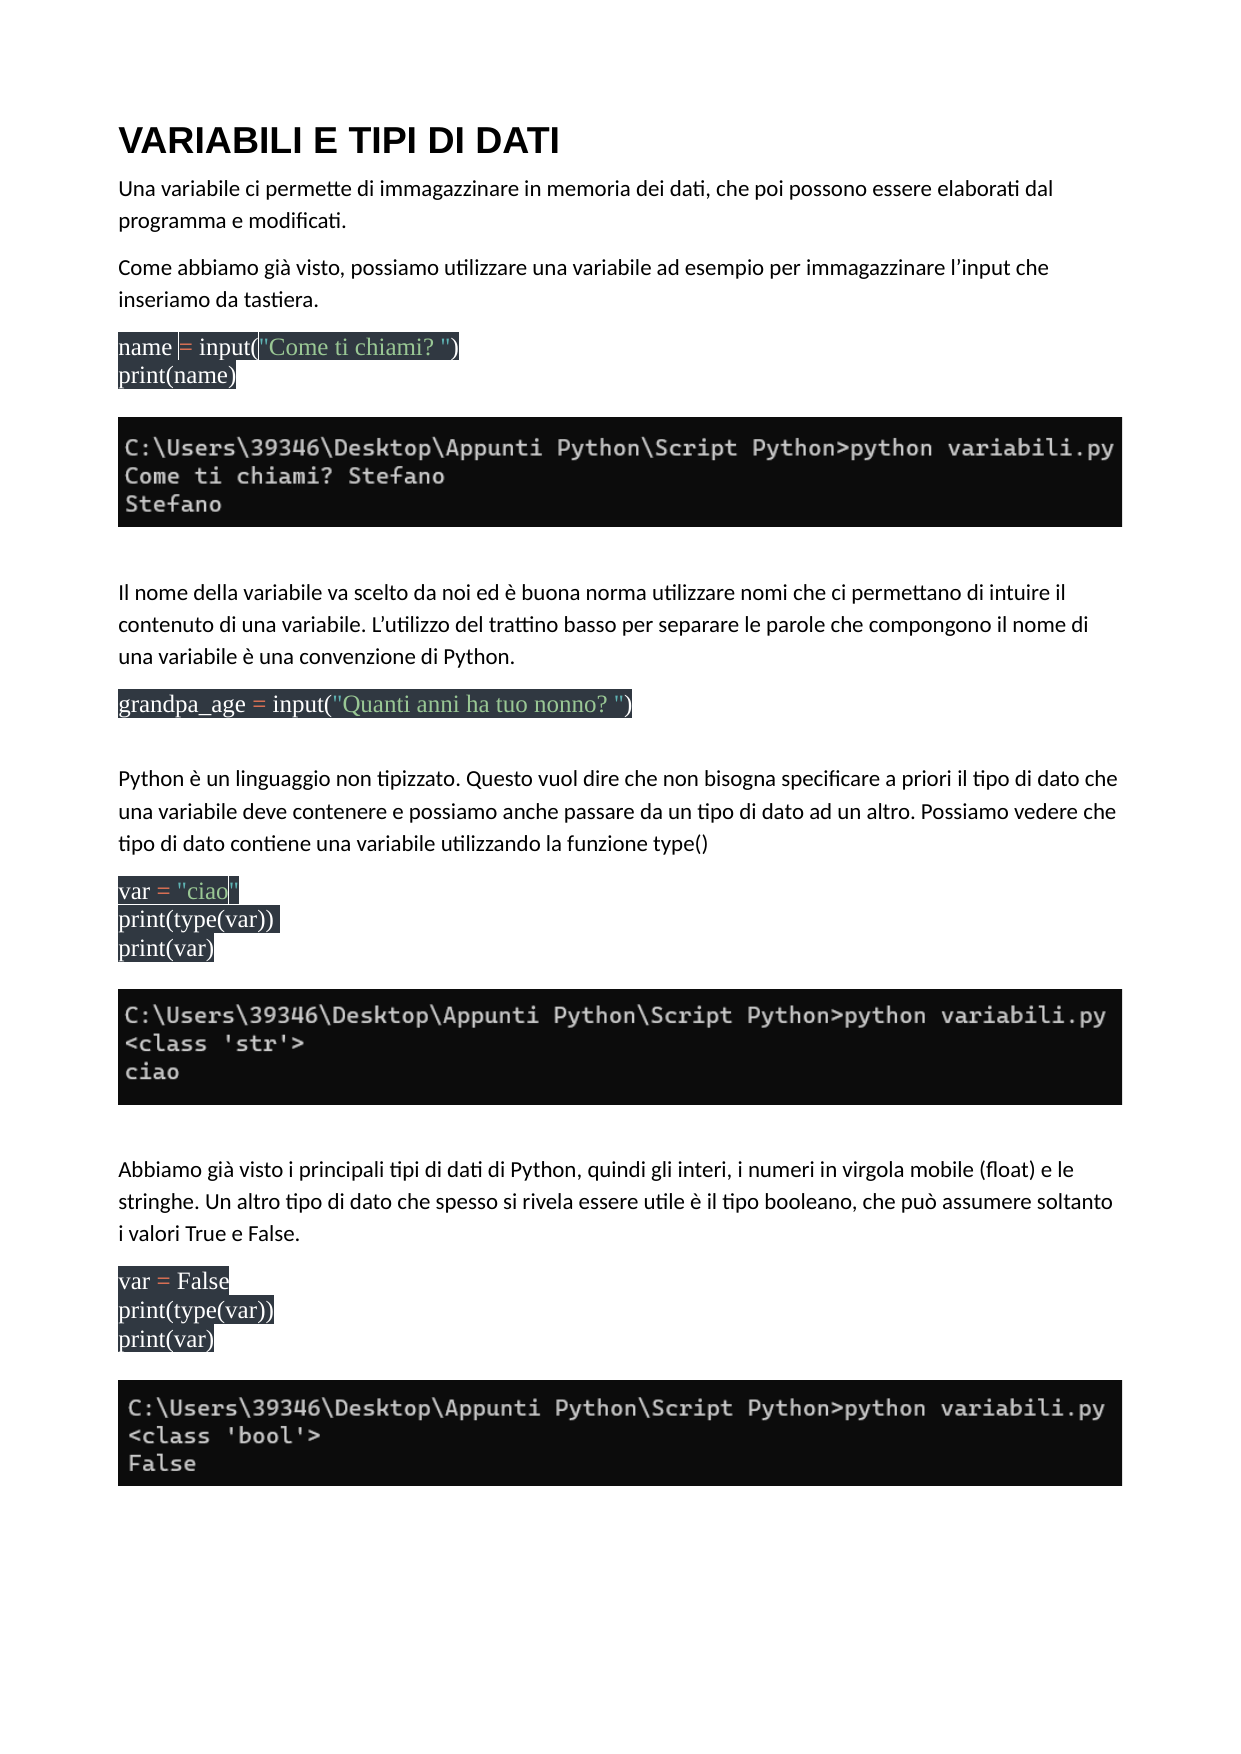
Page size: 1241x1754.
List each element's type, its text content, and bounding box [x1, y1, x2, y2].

picture [118, 989, 1123, 1105]
text Python è un linguaggio non tipizzato. Questo vuol dire che non bisogna specificare a priori il tipo di dato che una variabile deve contenere e possiamo anche passare da un tipo di dato ad un altro. Possiamo vedere che tipo di dato contiene una variabile utilizzando la funzione type() [118, 764, 1122, 857]
text Abbiamo già visto i principali tipi di dati di Python, quindi gli interi, i numeri in virgola mobile (float) e le stringhe. Un altro tipo di dato che spesso si rivela essere utile è il tipo booleano, che può assumere soltanto i valori True e False. [118, 1155, 1122, 1247]
text Il nome della variabile va scelto da noi ed è buona norma utilizzare nomi che ci permettano di intuire il contenuto di una variabile. L’utilizzo del trattino basso per separare le parole che compongono il nome di una variabile è una convenzione di Python. [118, 578, 1122, 670]
subtitle VARIABILI E TIPI DI DATI [118, 118, 1122, 161]
text var = False print(type(var)) print(var) [118, 1266, 1122, 1352]
text var = "ciao" print(type(var)) print(var) [118, 876, 1122, 962]
picture [118, 417, 1123, 527]
text Una variabile ci permette di immagazzinare in memoria dei dati, che poi possono essere elaborati dal programma e modificati. [118, 174, 1122, 234]
text grandpa_age = input("Quanti anni ha tuo nonno? ") [118, 689, 1122, 718]
text name = input("Come ti chiami? ") print(name) [118, 332, 1122, 389]
picture [118, 1380, 1123, 1486]
text Come abbiamo già visto, possiamo utilizzare una variabile ad esempio per immagazzinare l’input che inseriamo da tastiera. [118, 253, 1122, 313]
